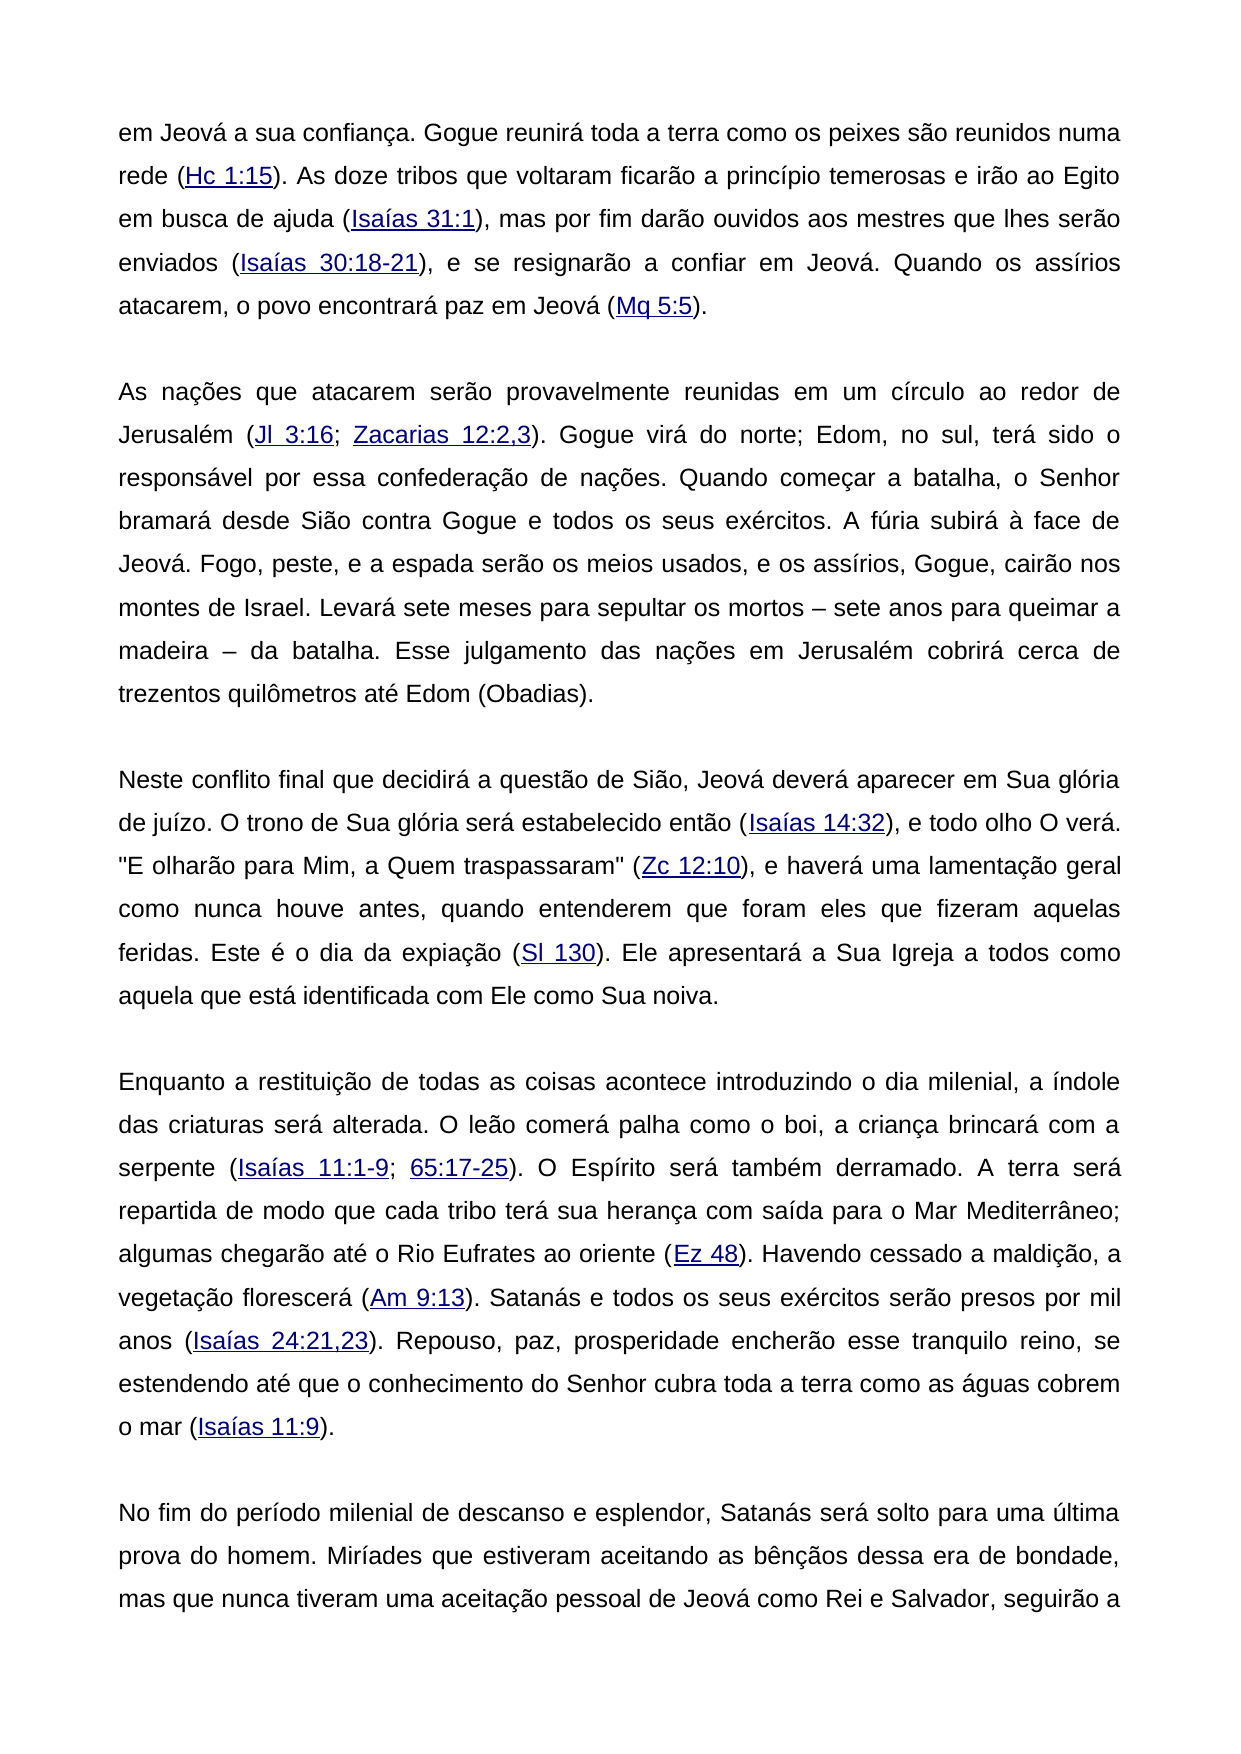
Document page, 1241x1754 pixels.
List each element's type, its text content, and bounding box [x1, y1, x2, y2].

text em Jeová a sua confiança. Gogue reunirá toda a terra como os peixes são reunidos numa rede (Hc 1:15). As doze tribos que voltaram ficarão a princípio temerosas e irão ao Egito em busca de ajuda (Isaías 31:1), mas por fim darão ouvidos aos mestres que lhes serão enviados (Isaías 30:18-21), e se resignarão a confiar em Jeová. Quando os assírios atacarem, o povo encontrará paz em Jeová (Mq 5:5). [118, 118, 1122, 319]
text Neste conflito final que decidirá a questão de Sião, Jeová deverá aparecer em Sua glória de juízo. O trono de Sua glória será estabelecido então (Isaías 14:32), e todo olho O verá. "E olharão para Mim, a Quem traspassaram" (Zc 12:10), e haverá uma lamentação geral como nunca houve antes, quando entenderem que foram eles que fizeram aquelas feridas. Este é o dia da expiação (Sl 130). Ele apresentará a Sua Igreja a todos como aquela que está identificada com Ele como Sua noiva. [118, 765, 1122, 1009]
text As nações que atacarem serão provavelmente reunidas em um círculo ao redor de Jerusalém (Jl 3:16; Zacarias 12:2,3). Gogue virá do norte; Edom, no sul, terá sido o responsável por essa confederação de nações. Quando começar a batalha, o Senhor bramará desde Sião contra Gogue e todos os seus exércitos. A fúria subirá à face de Jeová. Fogo, peste, e a espada serão os meios usados, e os assírios, Gogue, cairão nos montes de Israel. Levará sete meses para sepultar os mortos – sete anos para queimar a madeira – da batalha. Esse julgamento das nações em Jerusalém cobrirá cerca de trezentos quilômetros até Edom (Obadias). [118, 377, 1122, 707]
text No fim do período milenial de descanso e esplendor, Satanás será solto para uma última prova do homem. Miríades que estiveram aceitando as bênçãos dessa era de bondade, mas que nunca tiveram uma aceitação pessoal de Jeová como Rei e Salvador, seguirão a [118, 1498, 1122, 1613]
text Enquanto a restituição de todas as coisas acontece introduzindo o dia milenial, a índole das criaturas será alterada. O leão comerá palha como o boi, a criança brincará com a serpente (Isaías 11:1-9; 65:17-25). O Espírito será também derramado. A terra será repartida de modo que cada tribo terá sua herança com saída para o Mar Mediterrâneo; algumas chegarão até o Rio Eufrates ao oriente (Ez 48). Havendo cessado a maldição, a vegetação florescerá (Am 9:13). Satanás e todos os seus exércitos serão presos por mil anos (Isaías 24:21,23). Repouso, paz, prosperidade encherão esse tranquilo reino, se estendendo até que o conhecimento do Senhor cubra toda a terra como as águas cobrem o mar (Isaías 11:9). [118, 1067, 1122, 1441]
